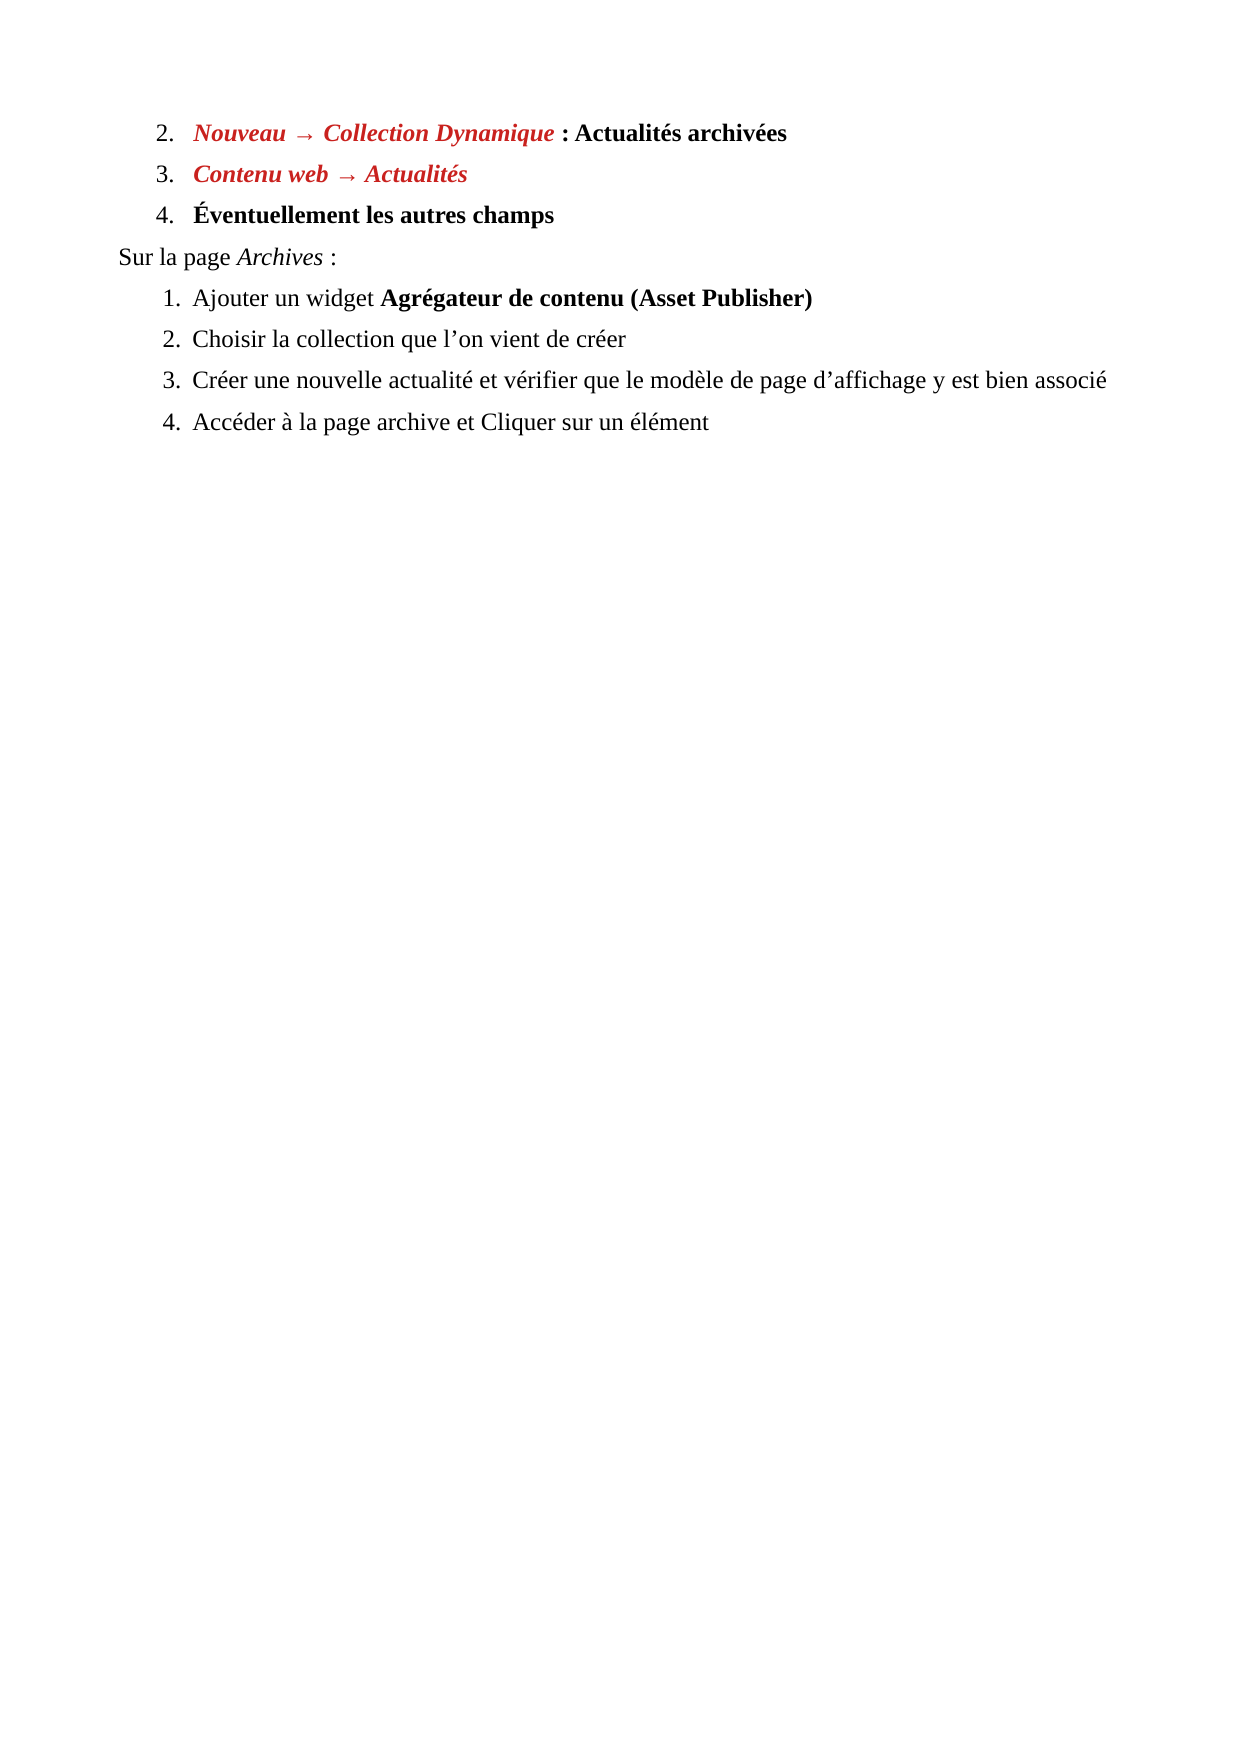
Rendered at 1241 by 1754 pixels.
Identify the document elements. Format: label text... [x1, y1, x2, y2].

list Choisir la collection que l’on vient de créer [162, 324, 1122, 353]
list Nouveau → Collection Dynamique : Actualités archivées [156, 118, 1122, 147]
list Contenu web → Actualités [156, 159, 1122, 188]
list Accéder à la page archive et Cliquer sur un élément [162, 407, 1122, 436]
list Éventuellement les autres champs [156, 201, 1122, 229]
text Sur la page Archives : [118, 242, 1122, 271]
list Ajouter un widget Agrégateur de contenu (Asset Publisher) [162, 283, 1122, 312]
list Créer une nouvelle actualité et vérifier que le modèle de page d’affichage y est bien associé [162, 366, 1122, 394]
